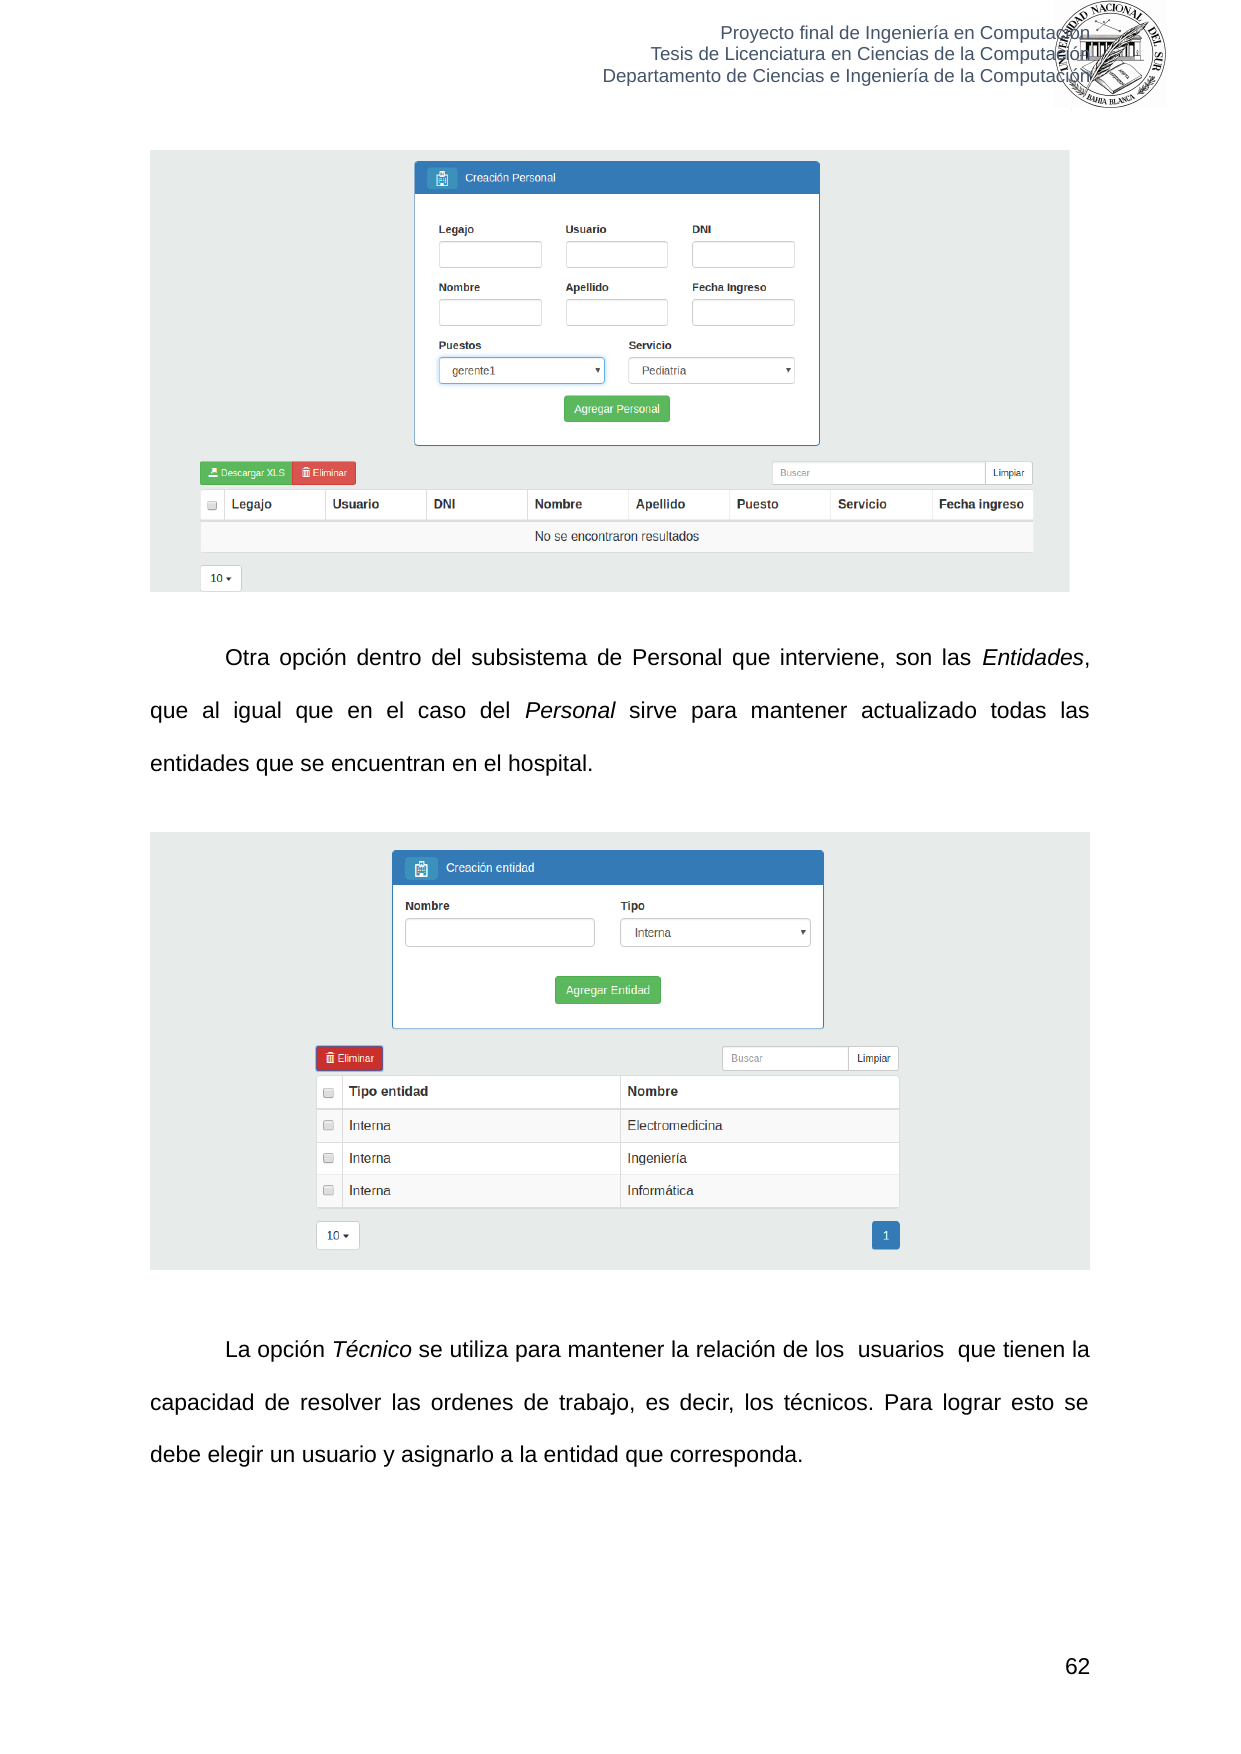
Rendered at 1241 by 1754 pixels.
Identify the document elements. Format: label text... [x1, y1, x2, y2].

picture [150, 150, 1070, 592]
picture [1053, 0, 1167, 108]
picture [150, 832, 1091, 1270]
text La opción Técnico se utiliza para mantener la relación de los usuarios que tienen la capacidad de resolver las ordenes de trabajo, es decir, los técnicos. Para lograr esto se debe elegir un usuario y asignarlo a la entidad que corresponda. [150, 1336, 1090, 1467]
text Otra opción dentro del subsistema de Personal que interviene, son las Entidades, que al igual que en el caso del Personal sirve para mantener actualizado todas las entidades que se encuentran en el hospital. [150, 644, 1090, 776]
